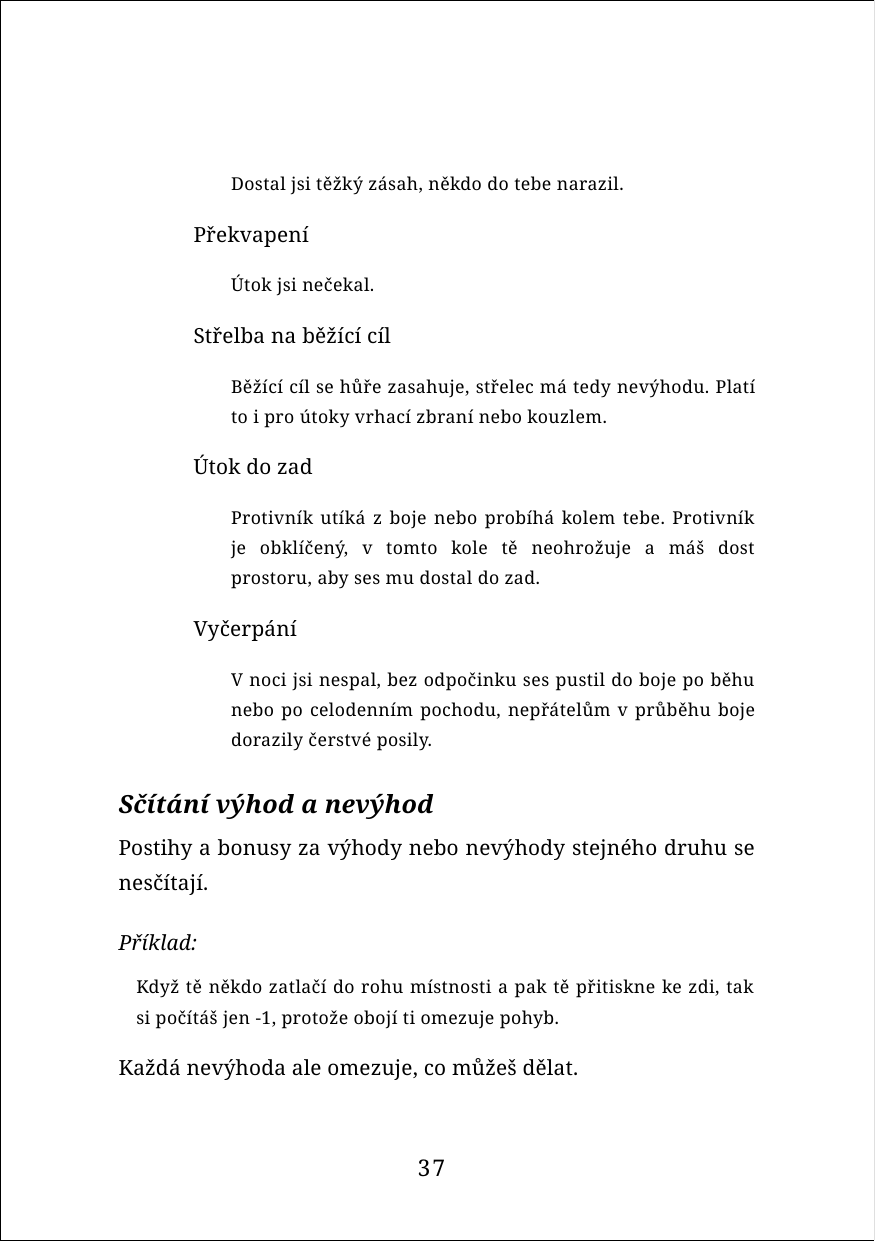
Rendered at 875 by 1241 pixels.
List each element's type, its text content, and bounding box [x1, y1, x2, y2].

list Střelba na běžící cíl [156, 321, 756, 349]
text Příklad: [118, 928, 756, 956]
list Překvapení [156, 220, 756, 248]
list V noci jsi nespal, bez odpočinku ses pustil do boje po běhu nebo po celodenním pochodu, nepřátelům v průběhu boje dorazily čerstvé posily. [193, 667, 756, 752]
list Vyčerpání [156, 614, 756, 642]
list Protivník utíká z boje nebo probíhá kolem tebe. Protivník je obklíčený, v tomto kole tě neohrožuje a máš dost prostoru, aby ses mu dostal do zad. [193, 505, 756, 590]
list Běžící cíl se hůře zasahuje, střelec má tedy nevýhodu. Platí to i pro útoky vrhací zbraní nebo kouzlem. [193, 374, 756, 428]
list Útok do zad [156, 452, 756, 481]
text Každá nevýhoda ale omezuje, co můžeš dělat. [118, 1053, 756, 1081]
list Útok jsi nečekal. [193, 273, 756, 297]
text Když tě někdo zatlačí do rohu místnosti a pak tě přitiskne ke zdi, tak si počítáš jen -1, protože obojí ti omezuje pohyb. [136, 975, 756, 1029]
subtitle Sčítání výhod a nevýhod [118, 787, 756, 821]
text Postihy a bonusy za výhody nebo nevýhody stejného druhu se nesčítají. [118, 833, 756, 897]
list Dostal jsi těžký zásah, někdo do tebe narazil. [193, 172, 756, 196]
